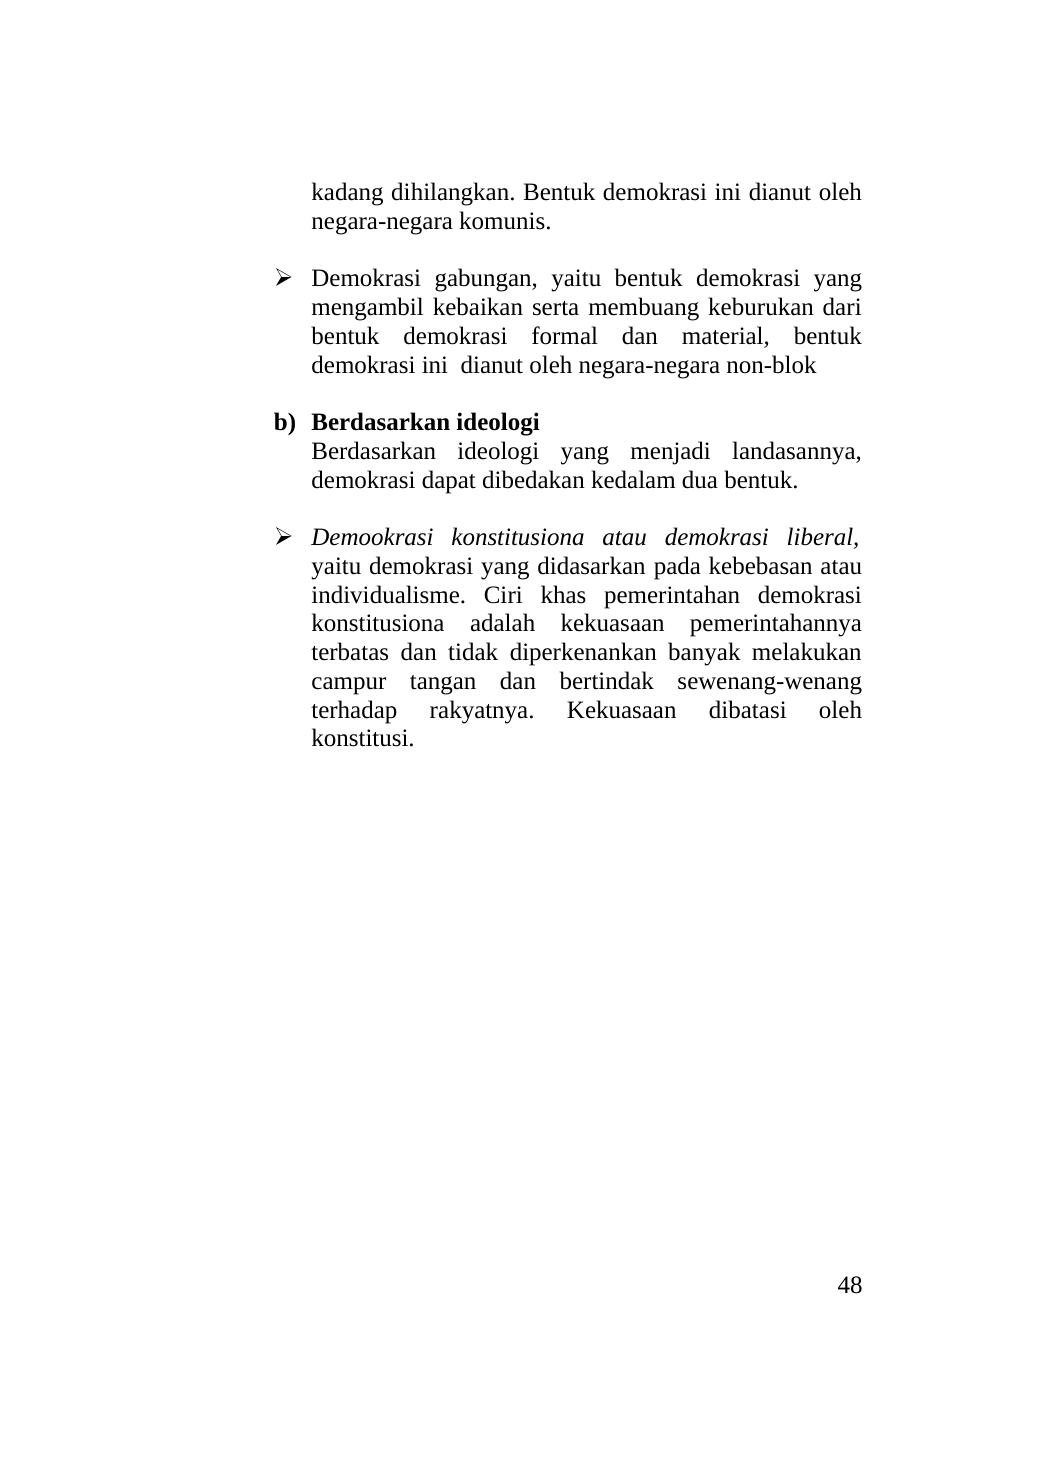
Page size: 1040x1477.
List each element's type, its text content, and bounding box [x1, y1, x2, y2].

list Berdasarkan ideologi yang menjadi landasannya, demokrasi dapat dibedakan kedalam dua bentuk. [274, 436, 862, 493]
list Demookrasi konstitusiona atau demokrasi liberal, yaitu demokrasi yang didasarkan pada kebebasan atau individualisme. Ciri khas pemerintahan demokrasi konstitusiona adalah kekuasaan pemerintahannya terbatas dan tidak diperkenankan banyak melakukan campur tangan dan bertindak sewenang-wenang terhadap rakyatnya. Kekuasaan dibatasi oleh konstitusi. [274, 522, 862, 752]
list Demokrasi gabungan, yaitu bentuk demokrasi yang mengambil kebaikan serta membuang keburukan dari bentuk demokrasi formal dan material, bentuk demokrasi ini dianut oleh negara-negara non-blok [274, 263, 862, 378]
list Berdasarkan ideologi [274, 407, 862, 436]
list kadang dihilangkan. Bentuk demokrasi ini dianut oleh negara-negara komunis. [274, 177, 862, 235]
